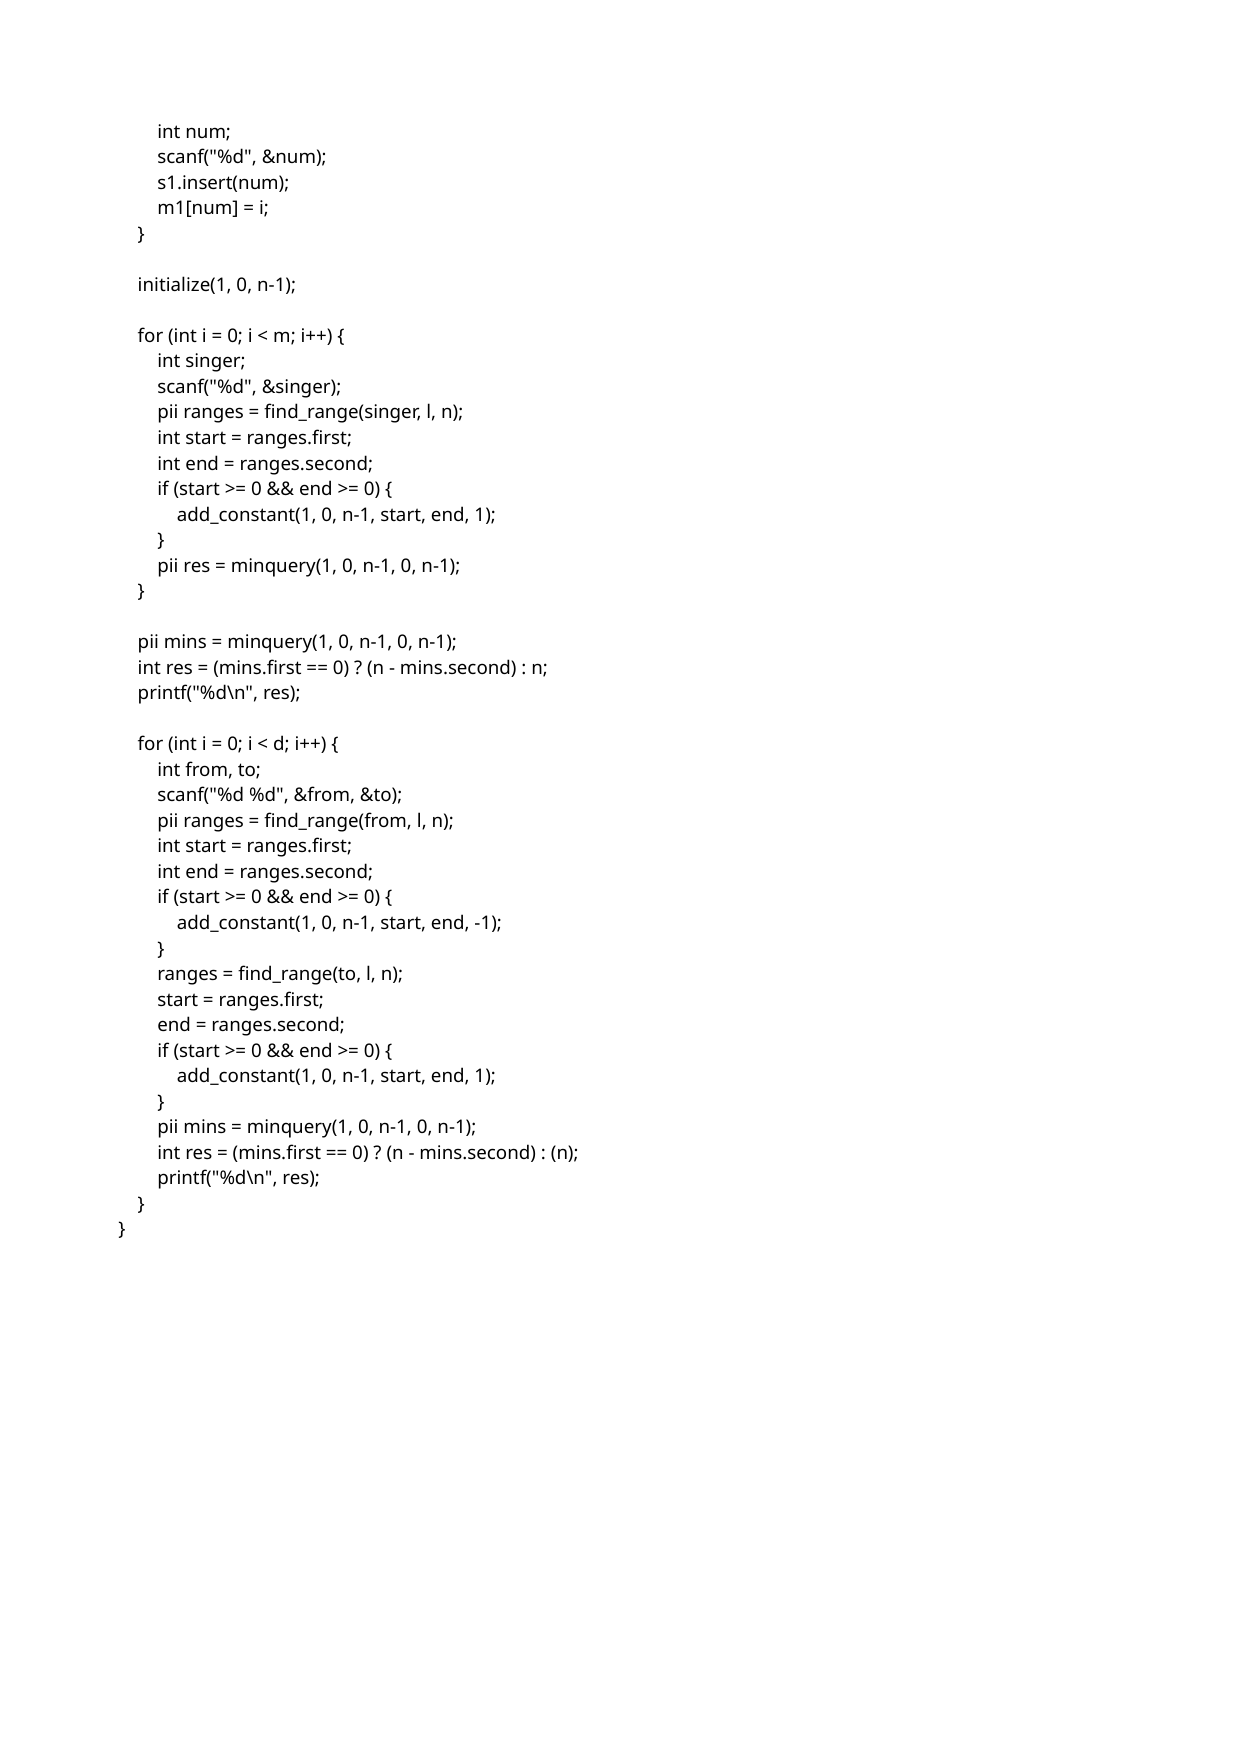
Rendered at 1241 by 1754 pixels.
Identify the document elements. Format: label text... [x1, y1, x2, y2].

text add_constant(1, 0, n-1, start, end, -1); [118, 909, 1122, 935]
text if (start >= 0 && end >= 0) { [118, 1037, 1122, 1062]
text pii ranges = find_range(from, l, n); [118, 807, 1122, 833]
text for (int i = 0; i < d; i++) { [118, 731, 1122, 756]
text add_constant(1, 0, n-1, start, end, 1); [118, 501, 1122, 526]
text ranges = find_range(to, l, n); [118, 960, 1122, 986]
text pii ranges = find_range(singer, l, n); [118, 399, 1122, 424]
text } [118, 935, 1122, 960]
text } [118, 577, 1122, 603]
text s1.insert(num); [118, 169, 1122, 195]
text m1[num] = i; [118, 195, 1122, 220]
text pii mins = minquery(1, 0, n-1, 0, n-1); [118, 628, 1122, 654]
text printf("%d\n", res); [118, 1164, 1122, 1190]
text int res = (mins.first == 0) ? (n - mins.second) : n; [118, 654, 1122, 679]
text printf("%d\n", res); [118, 679, 1122, 705]
text if (start >= 0 && end >= 0) { [118, 884, 1122, 909]
text int num; [118, 118, 1122, 144]
text } [118, 1088, 1122, 1113]
text int singer; [118, 348, 1122, 373]
text scanf("%d", &singer); [118, 373, 1122, 399]
text pii mins = minquery(1, 0, n-1, 0, n-1); [118, 1113, 1122, 1139]
text int res = (mins.first == 0) ? (n - mins.second) : (n); [118, 1139, 1122, 1164]
text pii res = minquery(1, 0, n-1, 0, n-1); [118, 552, 1122, 577]
text } [118, 1190, 1122, 1216]
text add_constant(1, 0, n-1, start, end, 1); [118, 1062, 1122, 1088]
text } [118, 220, 1122, 246]
text int end = ranges.second; [118, 450, 1122, 475]
text } [118, 1216, 1122, 1241]
text scanf("%d", &num); [118, 144, 1122, 169]
text int from, to; [118, 756, 1122, 782]
text int start = ranges.first; [118, 424, 1122, 450]
text initialize(1, 0, n-1); [118, 271, 1122, 297]
text scanf("%d %d", &from, &to); [118, 782, 1122, 807]
text end = ranges.second; [118, 1011, 1122, 1037]
text int end = ranges.second; [118, 858, 1122, 884]
text if (start >= 0 && end >= 0) { [118, 475, 1122, 501]
text for (int i = 0; i < m; i++) { [118, 322, 1122, 348]
text int start = ranges.first; [118, 833, 1122, 858]
text } [118, 526, 1122, 552]
text start = ranges.first; [118, 986, 1122, 1011]
